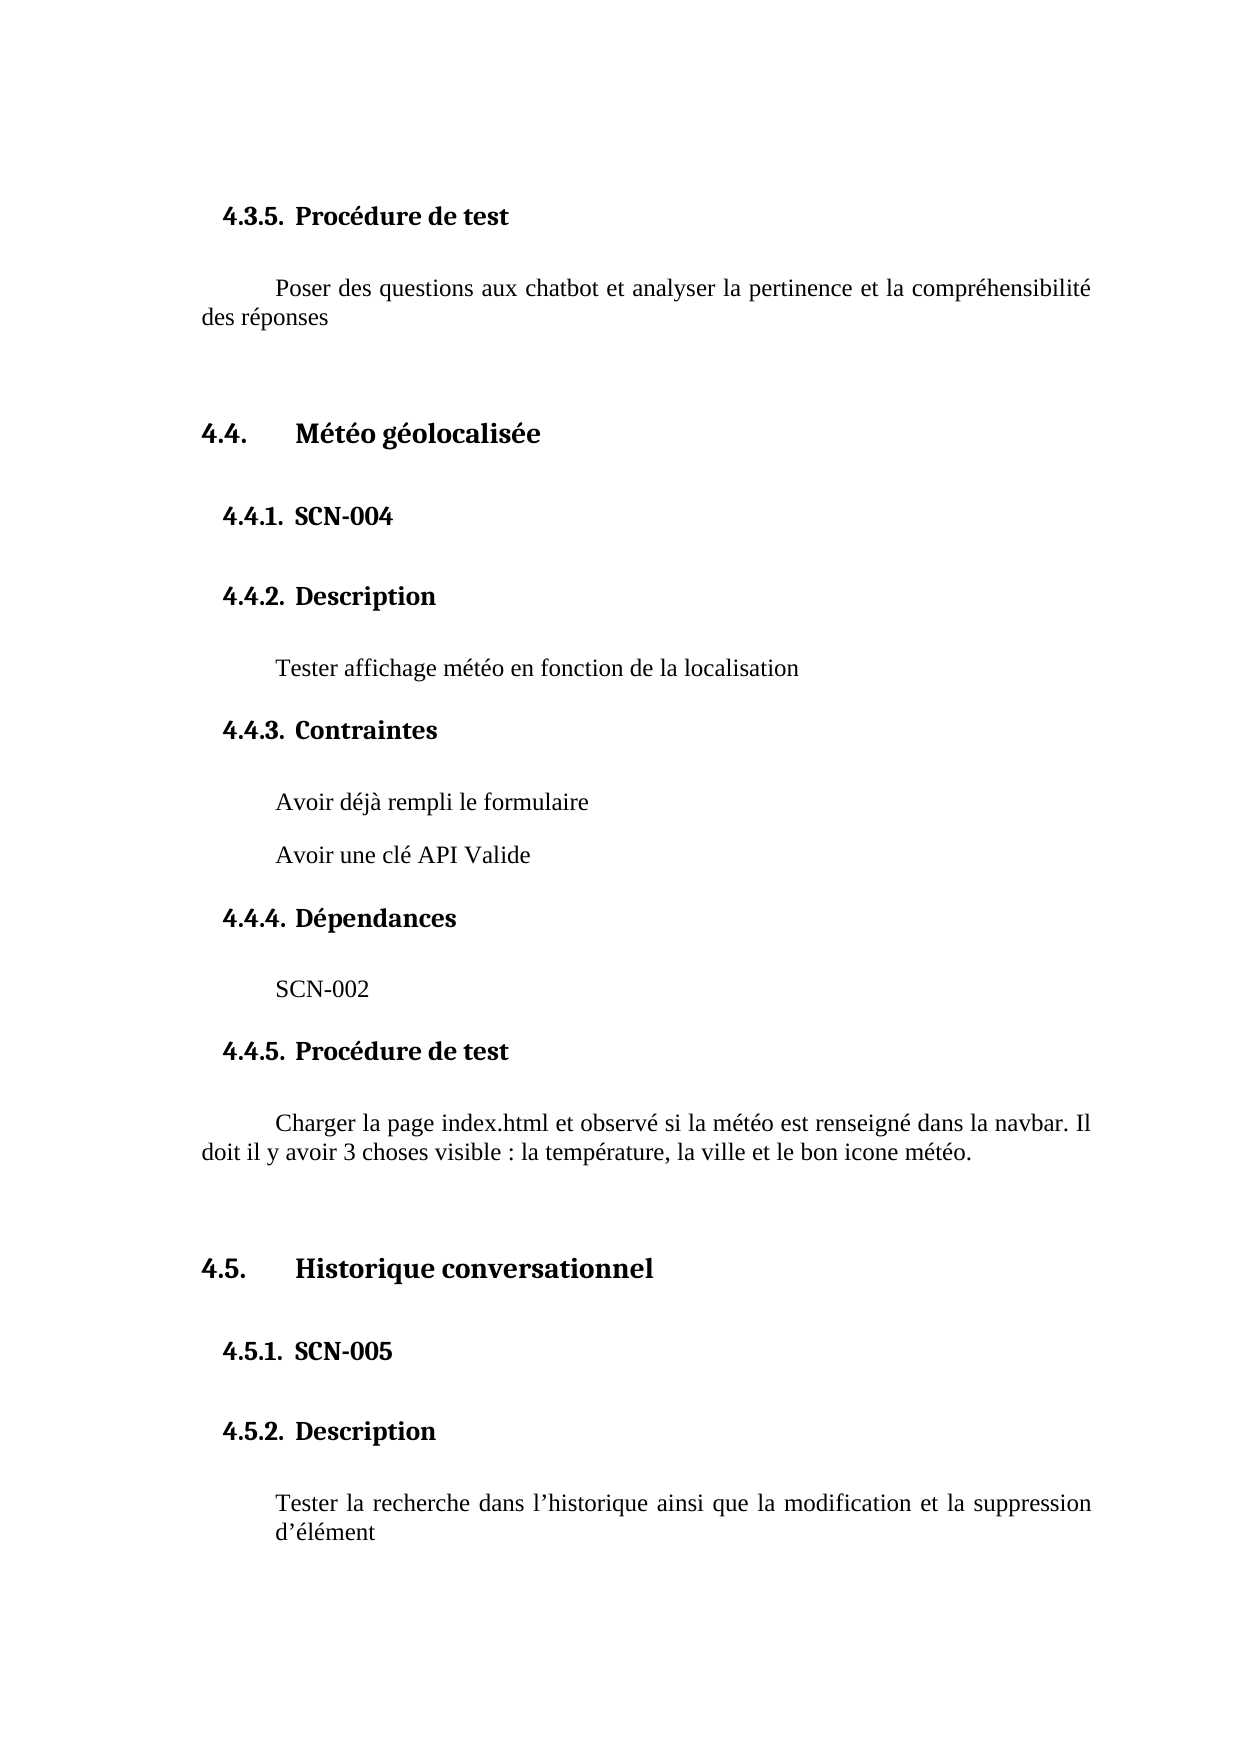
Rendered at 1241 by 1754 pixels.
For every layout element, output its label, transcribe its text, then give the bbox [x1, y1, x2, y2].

text Tester affichage météo en fonction de la localisation [275, 653, 1092, 682]
text Tester la recherche dans l’historique ainsi que la modification et la suppression d’élément [275, 1488, 1092, 1545]
subtitle Contraintes [223, 715, 1092, 746]
subtitle Procédure de test [223, 201, 1092, 233]
subtitle SCN-005 [223, 1336, 1092, 1367]
subtitle SCN-004 [223, 501, 1092, 532]
text Avoir une clé API Valide [275, 841, 1092, 869]
subtitle Météo géolocalisée [201, 418, 1092, 451]
text Poser des questions aux chatbot et analyser la pertinence et la compréhensibilité des réponses [201, 273, 1092, 331]
text SCN-002 [238, 974, 1092, 1003]
text Avoir déjà rempli le formulaire [275, 787, 1092, 816]
subtitle Dépendances [223, 903, 1092, 934]
subtitle Description [223, 1416, 1092, 1447]
text Charger la page index.html et observé si la météo est renseigné dans la navbar. Il doit il y avoir 3 choses visible : la température, la ville et le bon icone météo. [201, 1108, 1092, 1166]
subtitle Historique conversationnel [201, 1253, 1092, 1286]
subtitle Description [223, 581, 1092, 612]
subtitle Procédure de test [223, 1036, 1092, 1067]
